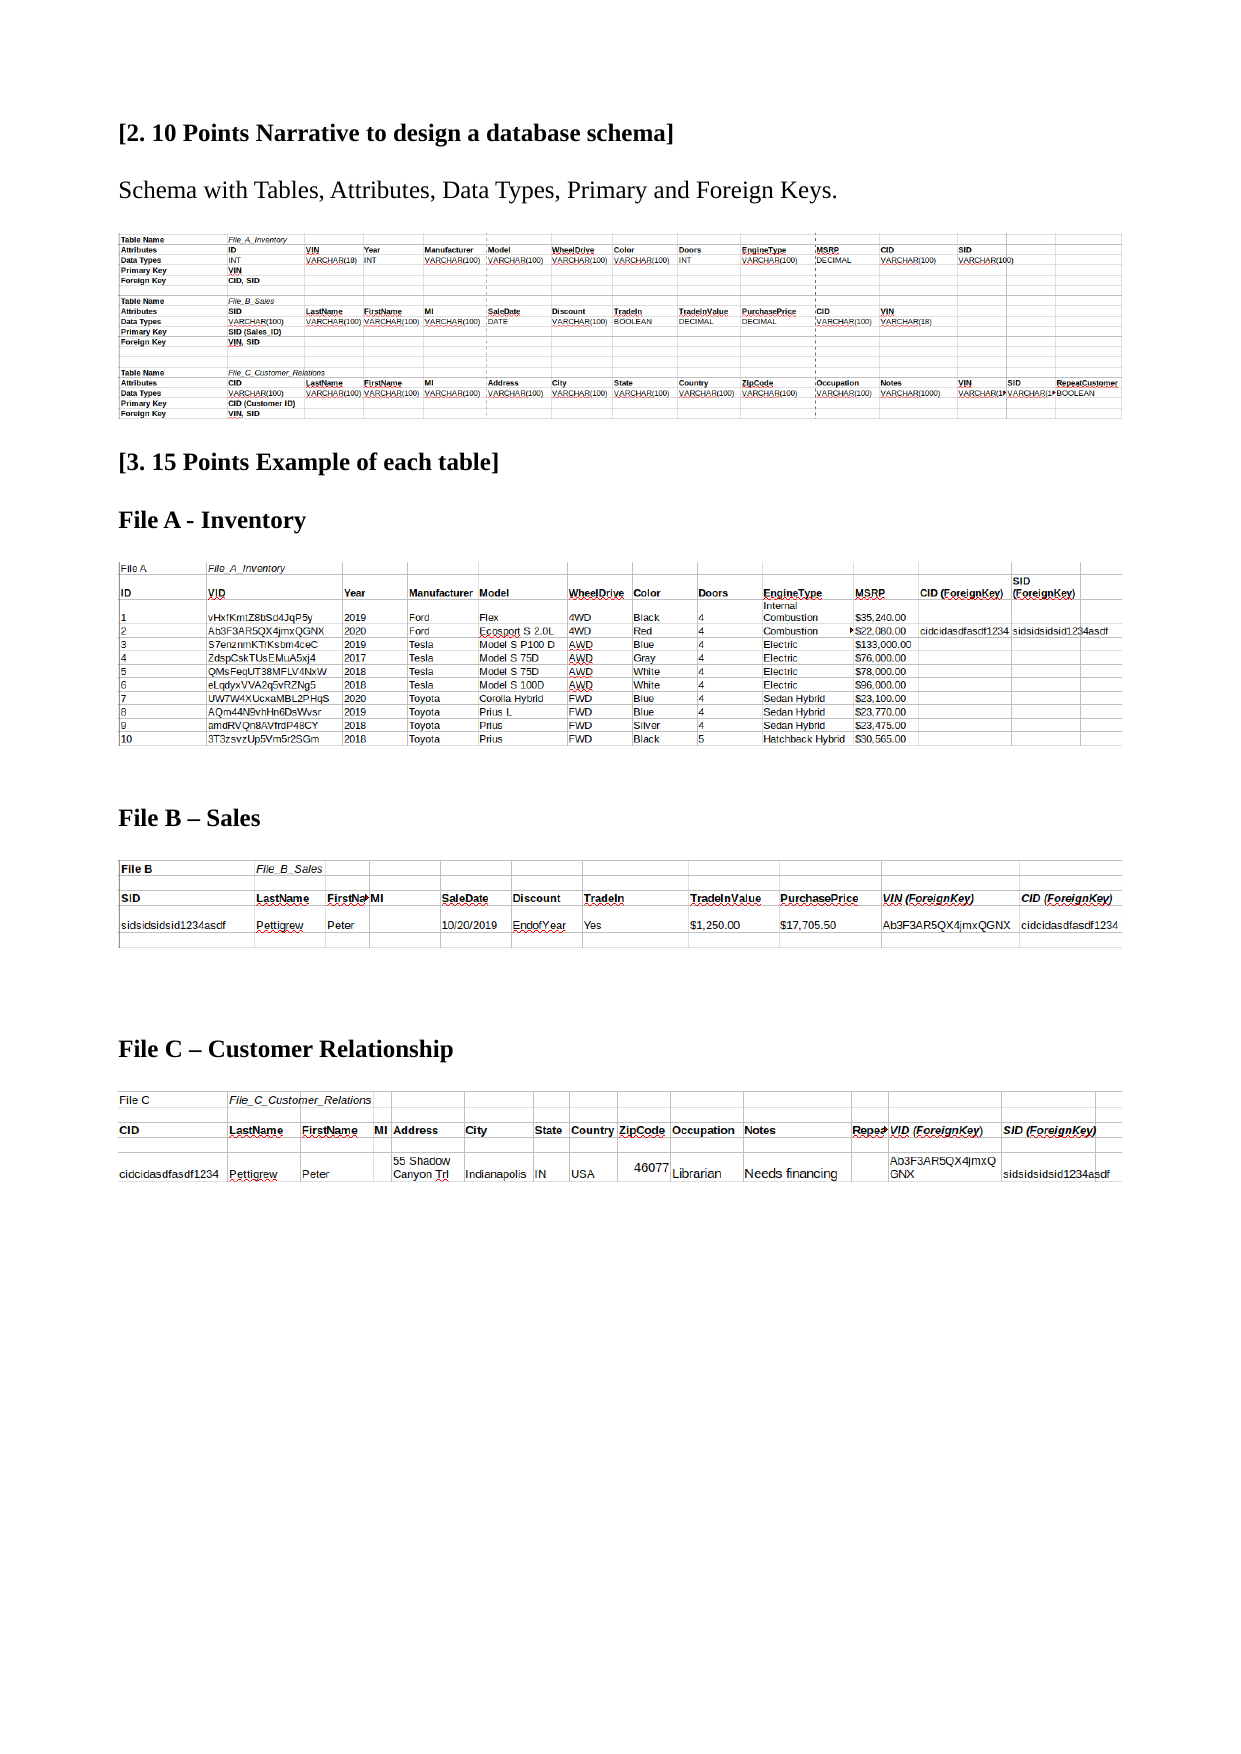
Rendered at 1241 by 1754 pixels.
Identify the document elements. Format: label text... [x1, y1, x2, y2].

picture [118, 233, 1123, 419]
text File B – Sales [118, 803, 1122, 832]
picture [118, 562, 1123, 746]
picture [118, 860, 1123, 948]
text File A - Inventory [118, 505, 1122, 533]
text [3. 15 Points Example of each table] [118, 447, 1122, 476]
picture [118, 1091, 1123, 1182]
text File C – Customer Relationship [118, 1034, 1122, 1063]
text [2. 10 Points Narrative to design a database schema] [118, 118, 1122, 147]
text Schema with Tables, Attributes, Data Types, Primary and Foreign Keys. [118, 176, 1122, 204]
